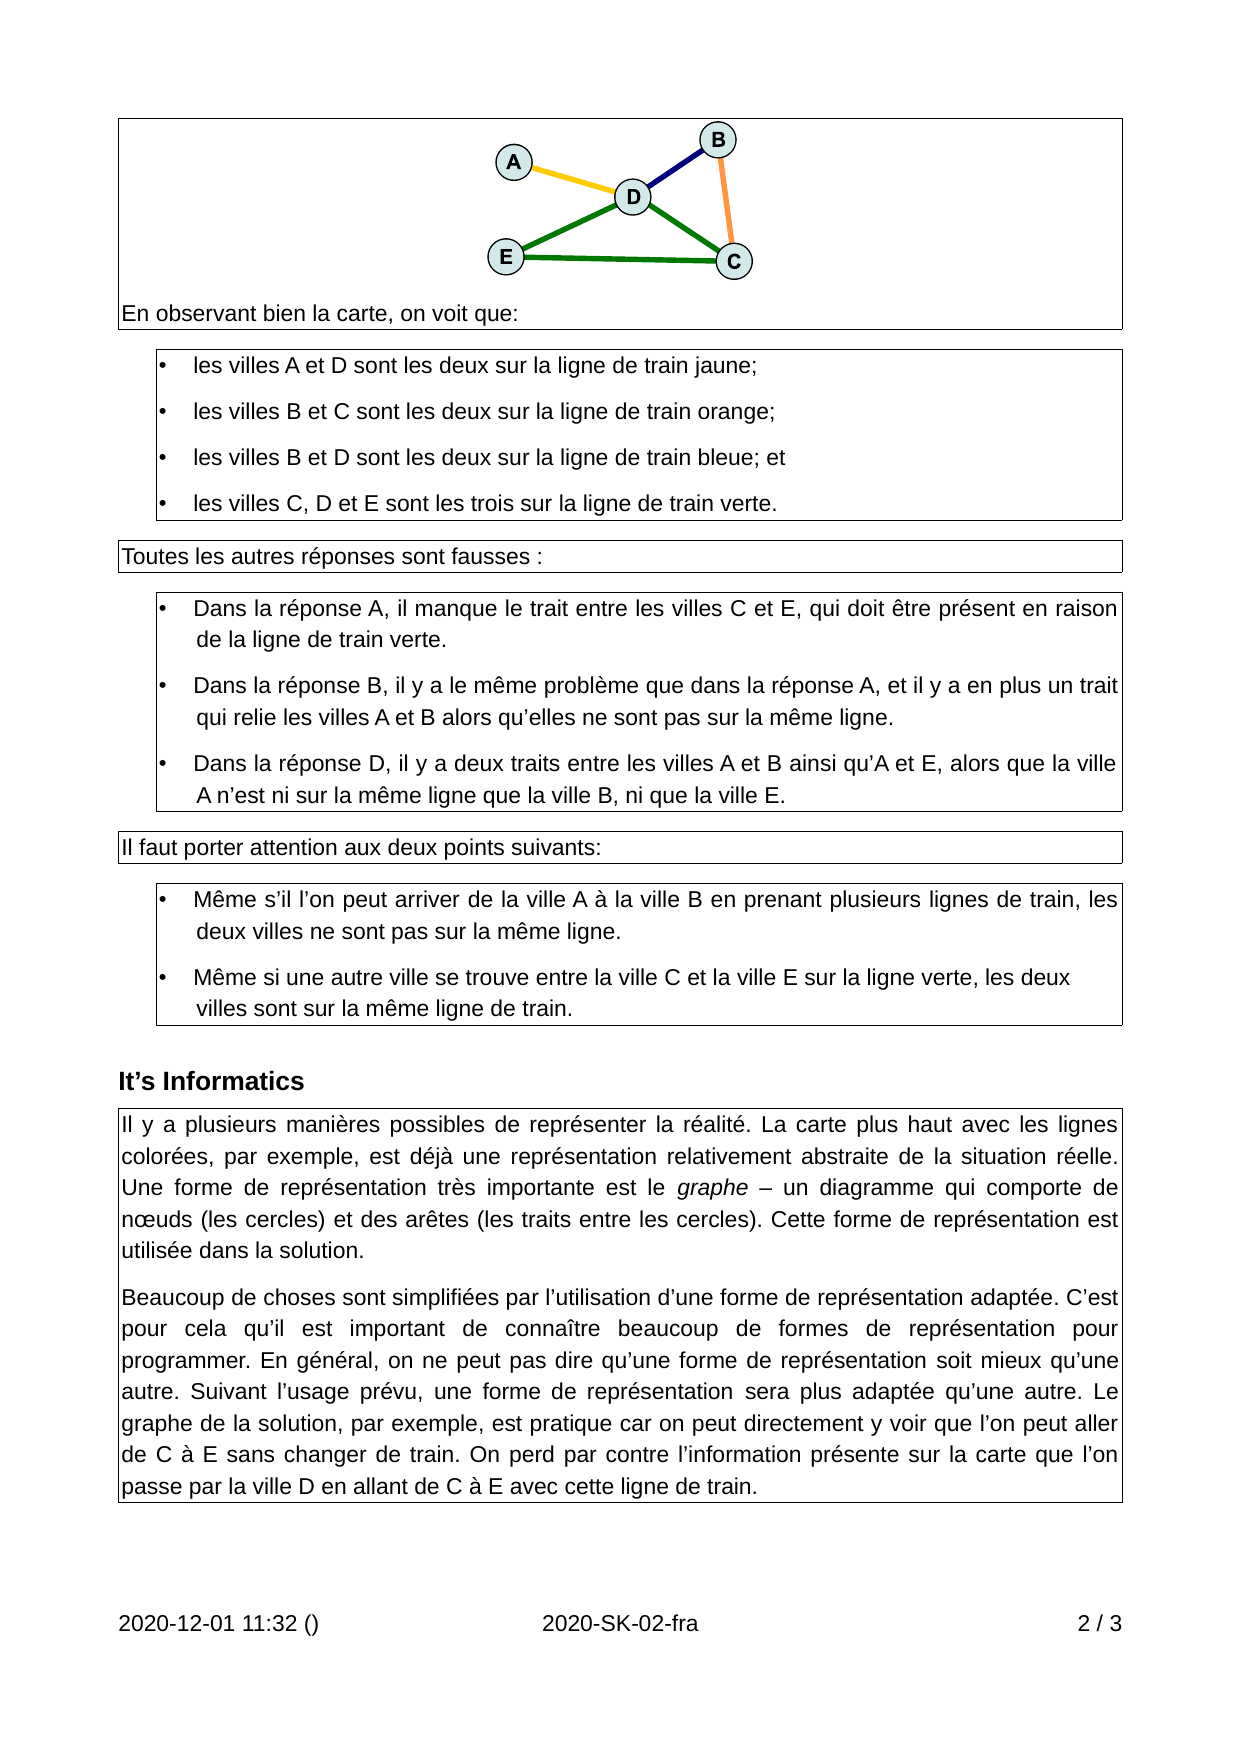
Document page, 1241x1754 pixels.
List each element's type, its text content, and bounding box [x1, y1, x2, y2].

subtitle It’s Informatics [118, 1065, 1122, 1096]
list les villes B et D sont les deux sur la ligne de train bleue; et [157, 441, 1122, 471]
list Même si une autre ville se trouve entre la ville C et la ville E sur la ligne verte, les deux villes sont sur la même ligne de train. [157, 961, 1122, 1025]
text Beaucoup de choses sont simplifiées par l’utilisation d’une forme de représentation adaptée. C’est pour cela qu’il est important de connaître beaucoup de formes de représentation pour programmer. En général, on ne peut pas dire qu’une forme de représentation soit mieux qu’une autre. Suivant l’usage prévu, une forme de représentation sera plus adaptée qu’une autre. Le graphe de la solution, par exemple, est pratique car on peut directement y voir que l’on peut aller de C à E sans changer de train. On perd par contre l’information présente sur la carte que l’on passe par la ville D en allant de C à E avec cette ligne de train. [119, 1281, 1122, 1502]
list Même s’il l’on peut arriver de la ville A à la ville B en prenant plusieurs lignes de train, les deux villes ne sont pas sur la même ligne. [157, 884, 1122, 944]
list Dans la réponse A, il manque le trait entre les villes C et E, qui doit être présent en raison de la ligne de train verte. [157, 593, 1122, 653]
list les villes A et D sont les deux sur la ligne de train jaune; [157, 350, 1122, 378]
list les villes B et C sont les deux sur la ligne de train orange; [157, 395, 1122, 424]
list Dans la réponse B, il y a le même problème que dans la réponse A, et il y a en plus un trait qui relie les villes A et B alors qu’elles ne sont pas sur la même ligne. [157, 669, 1122, 730]
text Toutes les autres réponses sont fausses : [119, 541, 1122, 572]
text Il faut porter attention aux deux points suivants: [119, 832, 1122, 863]
list les villes C, D et E sont les trois sur la ligne de train verte. [157, 487, 1122, 520]
list Dans la réponse D, il y a deux traits entre les villes A et B ainsi qu’A et E, alors que la ville A n’est ni sur la même ligne que la ville B, ni que la ville E. [157, 747, 1122, 811]
text Il y a plusieurs manières possibles de représenter la réalité. La carte plus haut avec les lignes colorées, par exemple, est déjà une représentation relativement abstraite de la situation réelle. Une forme de représentation très importante est le graphe – un diagramme qui comporte de nœuds (les cercles) et des arêtes (les traits entre les cercles). Cette forme de représentation est utilisée dans la solution. [119, 1109, 1122, 1264]
text En observant bien la carte, on voit que: [119, 297, 1122, 329]
